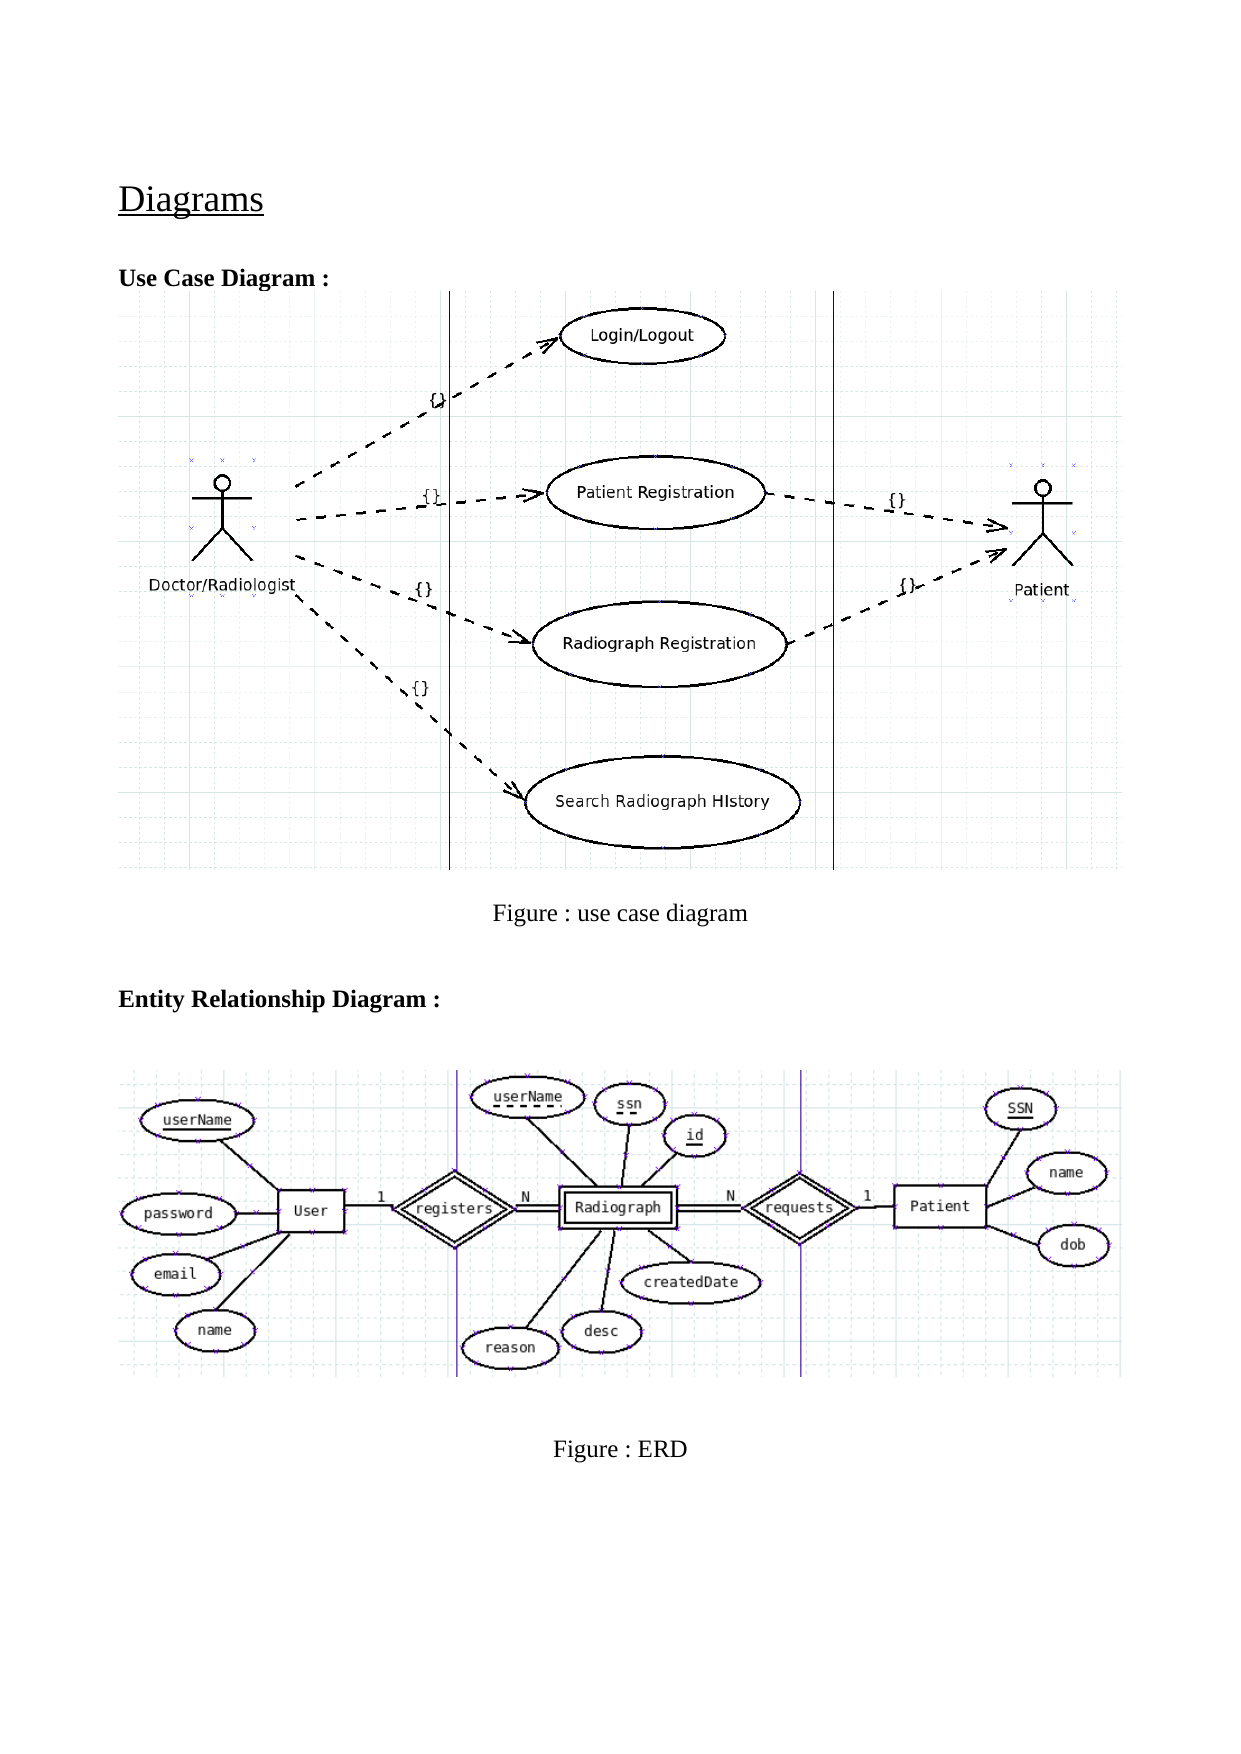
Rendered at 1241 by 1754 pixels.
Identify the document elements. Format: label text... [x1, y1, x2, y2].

text Use Case Diagram : [118, 263, 1122, 291]
picture [118, 291, 1123, 870]
picture [118, 1070, 1123, 1377]
text Figure : use case diagram [118, 898, 1122, 927]
text Entity Relationship Diagram : [118, 984, 1122, 1013]
text Diagrams [118, 176, 1122, 219]
text Figure : ERD [118, 1434, 1122, 1463]
